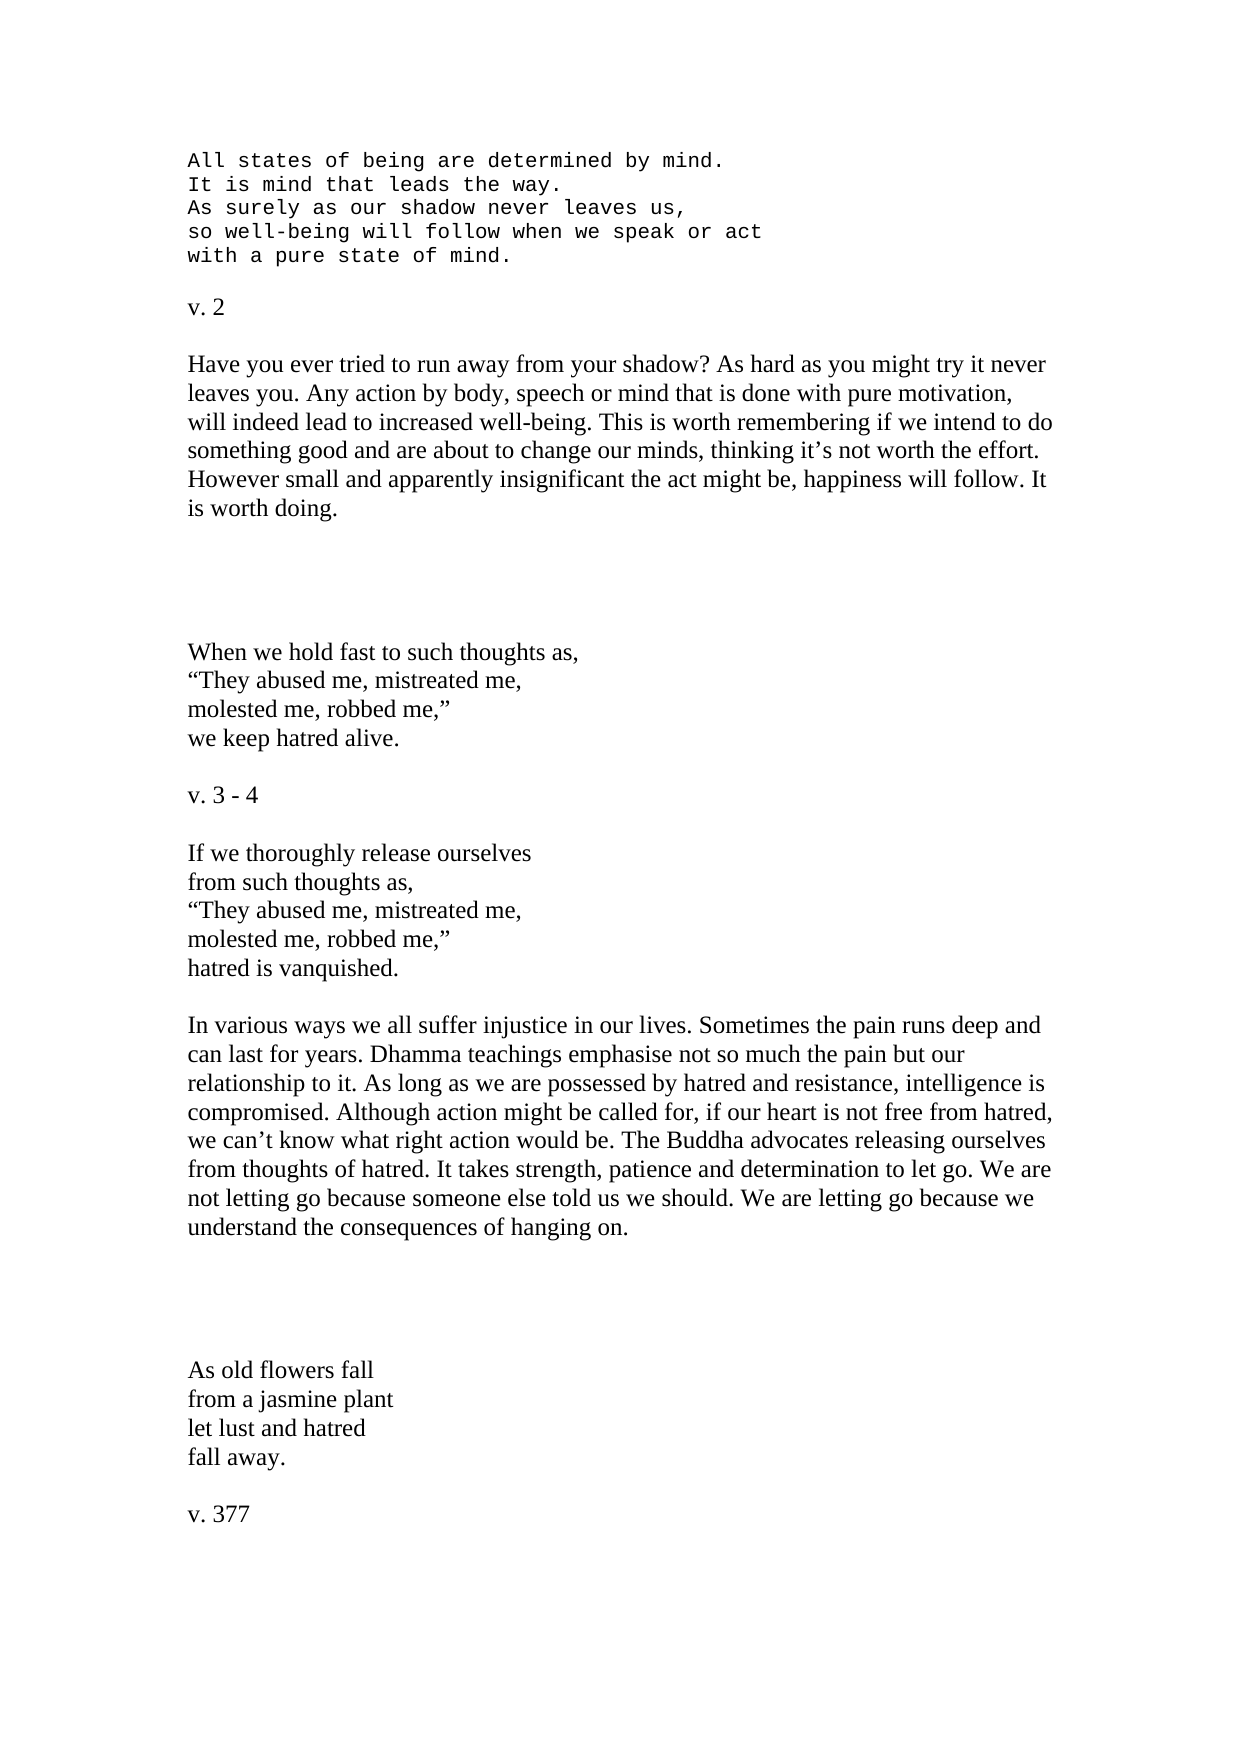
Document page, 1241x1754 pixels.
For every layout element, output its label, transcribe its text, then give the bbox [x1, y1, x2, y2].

text from such thoughts as, [187, 867, 1053, 896]
text we keep hatred alive. [187, 723, 1053, 752]
text It is mind that leads the way. [187, 174, 1053, 197]
text from a jasmine plant [187, 1384, 1053, 1413]
text “They abused me, mistreated me, [187, 666, 1053, 694]
text As old flowers fall [187, 1356, 1053, 1384]
text molested me, robbed me,” [187, 924, 1053, 953]
text with a pure state of mind. [187, 244, 1053, 268]
text In various ways we all suffer injustice in our lives. Sometimes the pain runs deep and can last for years. Dhamma teachings emphasise not so much the pain but our relationship to it. As long as we are possessed by hatred and resistance, intelligence is compromised. Although action might be called for, if our heart is not free from hatred, we can’t know what right action would be. The Buddha advocates releasing ourselves from thoughts of hatred. It takes strength, patience and determination to let go. We are not letting go because someone else told us we should. We are letting go because we understand the consequences of hanging on. [187, 1011, 1053, 1241]
text “They abused me, mistreated me, [187, 896, 1053, 924]
text All states of being are determined by mind. [187, 150, 1053, 174]
text v. 2 [187, 292, 1053, 321]
text v. 377 [187, 1499, 1053, 1528]
text fall away. [187, 1442, 1053, 1471]
text hatred is vanquished. [187, 953, 1053, 982]
text v. 3 - 4 [187, 781, 1053, 809]
text As surely as our shadow never leaves us, [187, 197, 1053, 221]
text so well-being will follow when we speak or act [187, 221, 1053, 244]
text molested me, robbed me,” [187, 694, 1053, 723]
text When we hold fast to such thoughts as, [187, 637, 1053, 666]
text If we thoroughly release ourselves [187, 838, 1053, 867]
text Have you ever tried to run away from your shadow? As hard as you might try it never leaves you. Any action by body, speech or mind that is done with pure motivation, will indeed lead to increased well-being. This is worth remembering if we intend to do something good and are about to change our minds, thinking it’s not worth the effort. However small and apparently insignificant the act might be, happiness will follow. It is worth doing. [187, 349, 1053, 522]
text let lust and hatred [187, 1413, 1053, 1442]
